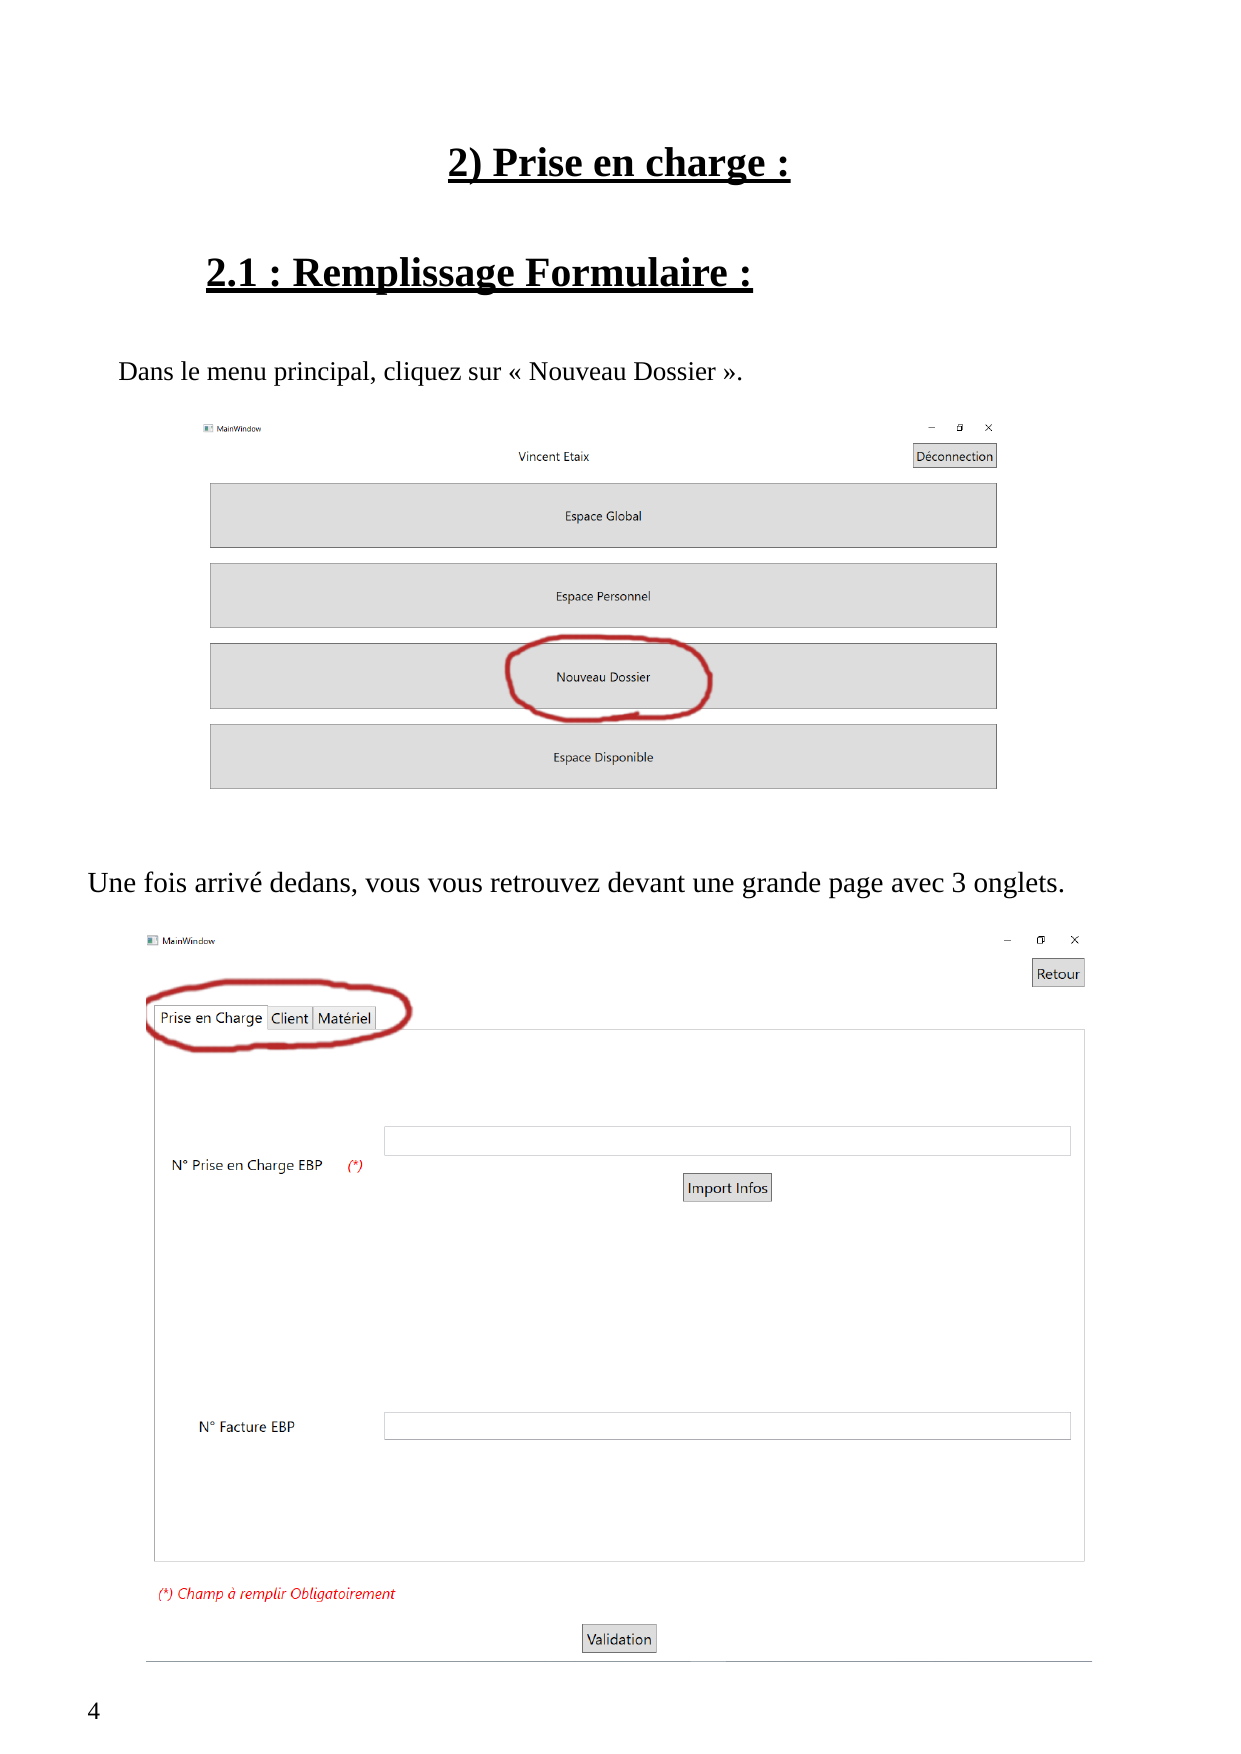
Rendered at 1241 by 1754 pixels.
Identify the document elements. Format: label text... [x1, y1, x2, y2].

picture [202, 421, 1004, 799]
text Une fois arrivé dedans, vous vous retrouvez devant une grande page avec 3 onglets. [87, 866, 1151, 899]
picture [146, 932, 1093, 1662]
subtitle 2) Prise en charge : [87, 137, 1151, 185]
subtitle 2.1 : Remplissage Formulaire : [206, 247, 1151, 295]
text Dans le menu principal, cliquez sur « Nouveau Dossier ». [118, 355, 1151, 387]
